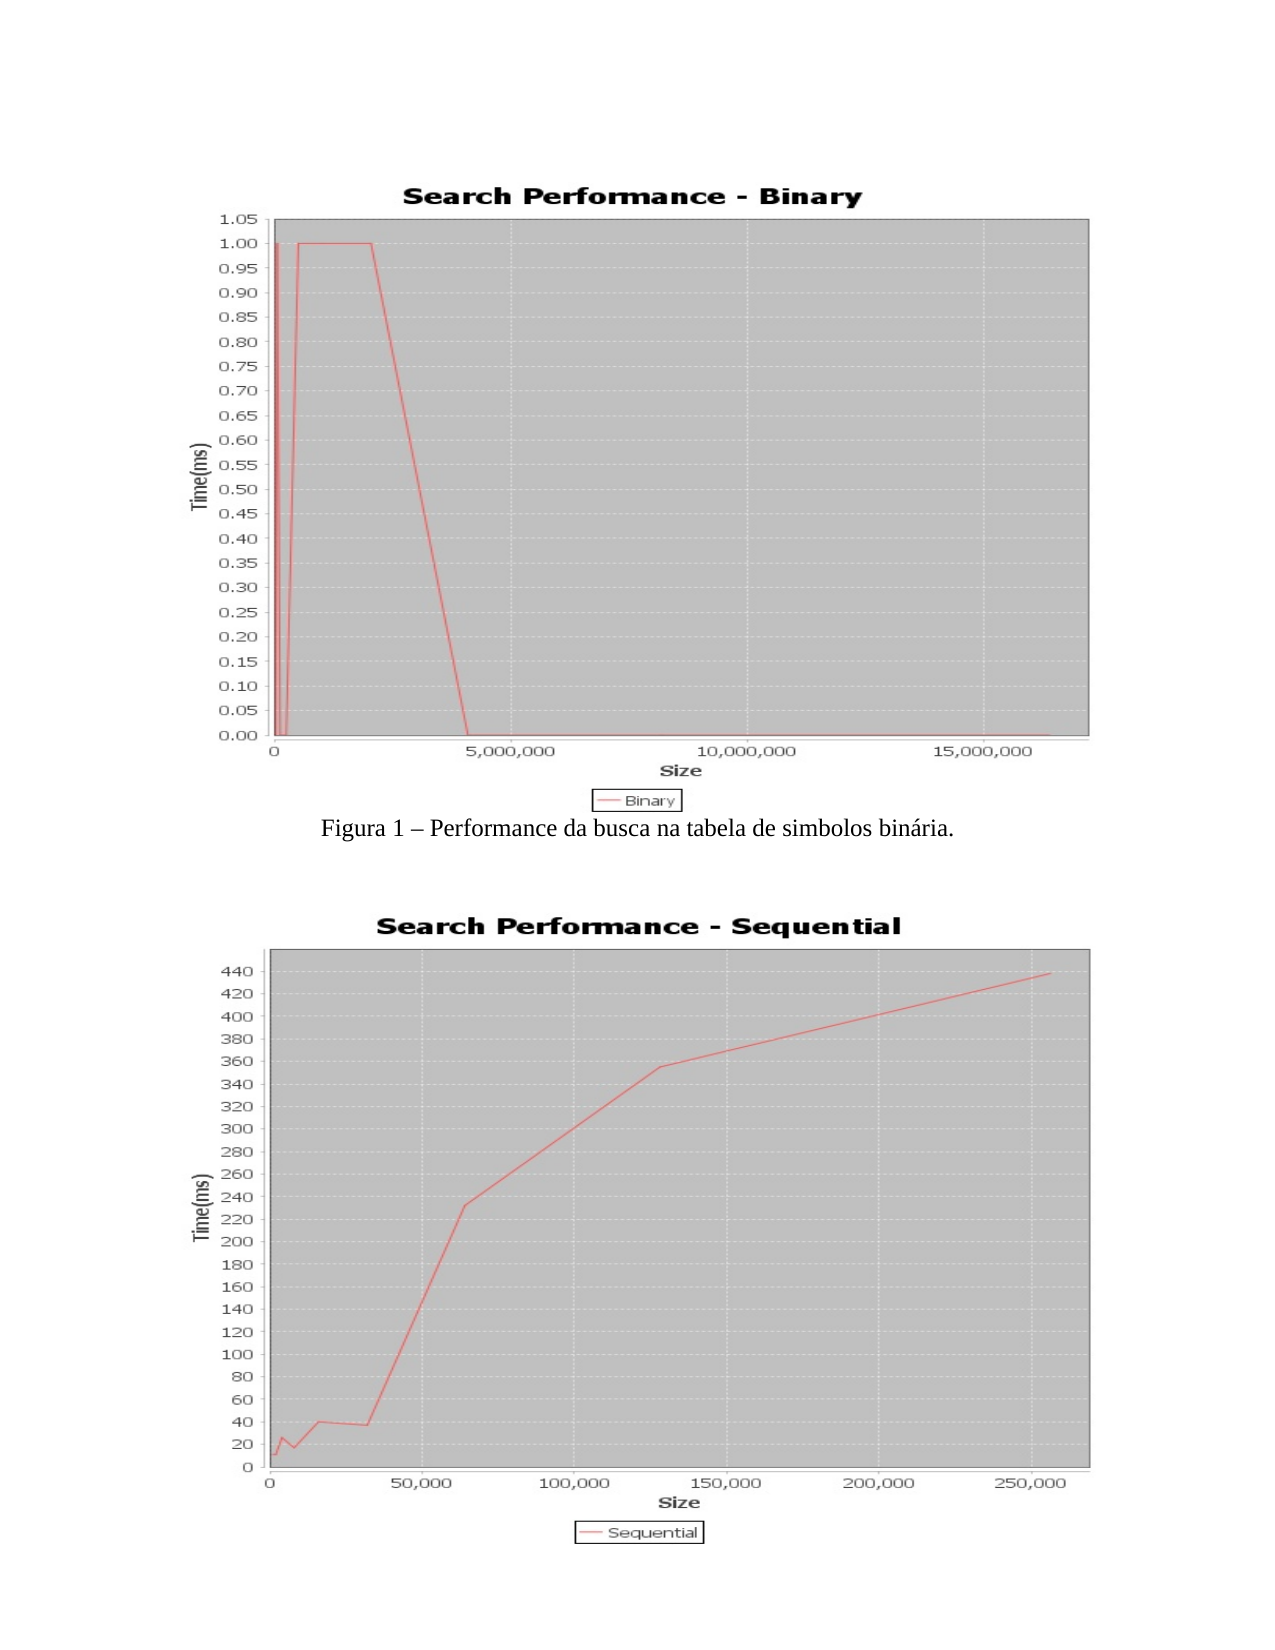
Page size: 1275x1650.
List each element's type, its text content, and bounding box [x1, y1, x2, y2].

picture [168, 182, 1107, 813]
text Figura 1 – Performance da busca na tabela de simbolos binária. [118, 722, 1157, 842]
picture [170, 912, 1108, 1545]
